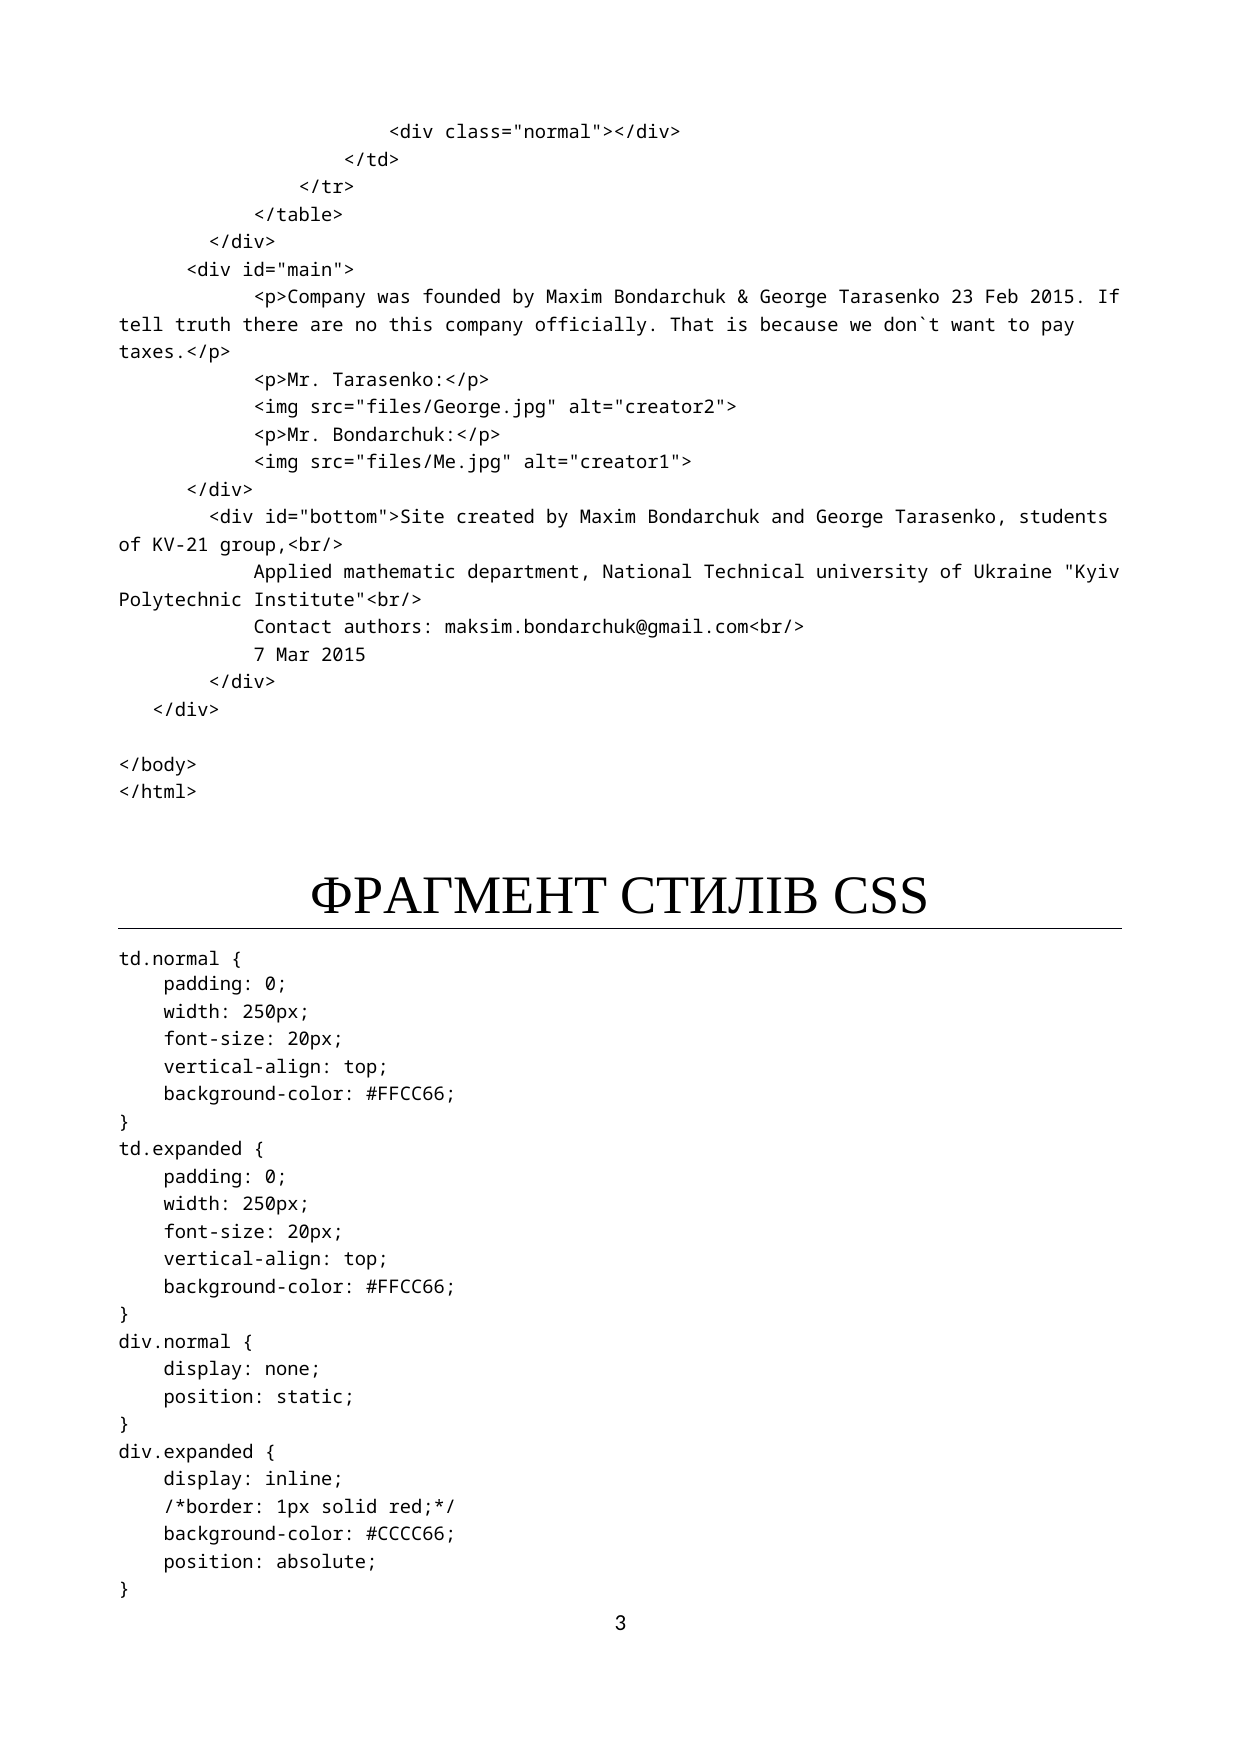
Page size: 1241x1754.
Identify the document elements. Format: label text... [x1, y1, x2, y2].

text <p>Mr. Bondarchuk:</p> [118, 421, 1122, 446]
text } [118, 1108, 1122, 1133]
text td.normal { [118, 945, 1122, 970]
text padding: 0; [118, 1163, 1122, 1188]
text <div id="bottom">Site created by Maxim Bondarchuk and George Tarasenko, students of KV-21 group,<br/> [118, 503, 1122, 556]
text <div id="main"> [118, 256, 1122, 281]
text font-size: 20px; [118, 1218, 1122, 1243]
text display: inline; [118, 1465, 1122, 1491]
text <img src="files/George.jpg" alt="creator2"> [118, 393, 1122, 419]
text div.normal { [118, 1328, 1122, 1353]
text } [118, 1410, 1122, 1436]
text </table> [118, 201, 1122, 226]
text background-color: #FFCC66; [118, 1273, 1122, 1298]
text div.expanded { [118, 1438, 1122, 1463]
text Contact authors: maksim.bondarchuk@gmail.com<br/> [118, 613, 1122, 639]
text td.expanded { [118, 1135, 1122, 1161]
text display: none; [118, 1355, 1122, 1381]
text <p>Mr. Tarasenko:</p> [118, 366, 1122, 391]
text } [118, 1575, 1122, 1601]
text font-size: 20px; [118, 1025, 1122, 1051]
text <p>Company was founded by Maxim Bondarchuk & George Tarasenko 23 Feb 2015. If tell truth there are no this company officially. That is because we don`t want to pay taxes.</p> [118, 283, 1122, 364]
text width: 250px; [118, 1190, 1122, 1216]
text vertical-align: top; [118, 1053, 1122, 1078]
text /*border: 1px solid red;*/ [118, 1493, 1122, 1518]
text vertical-align: top; [118, 1245, 1122, 1271]
text </tr> [118, 173, 1122, 199]
text </div> [118, 228, 1122, 254]
text <img src="files/Me.jpg" alt="creator1"> [118, 448, 1122, 474]
text position: absolute; [118, 1548, 1122, 1573]
text width: 250px; [118, 998, 1122, 1023]
text 7 Mar 2015 [118, 641, 1122, 666]
text </html> [118, 778, 1122, 804]
text </td> [118, 146, 1122, 171]
text position: static; [118, 1383, 1122, 1408]
title ФРАГМЕНТ СТИЛІВ CSS [118, 863, 1122, 928]
text </div> [118, 668, 1122, 694]
text </div> [118, 476, 1122, 501]
text padding: 0; [118, 970, 1122, 996]
text </body> [118, 751, 1122, 776]
text } [118, 1300, 1122, 1326]
text </div> [118, 696, 1122, 721]
text <div class="normal"></div> [118, 118, 1122, 144]
text background-color: #CCCC66; [118, 1520, 1122, 1546]
text background-color: #FFCC66; [118, 1080, 1122, 1106]
text Applied mathematic department, National Technical university of Ukraine "Kyiv Polytechnic Institute"<br/> [118, 558, 1122, 611]
